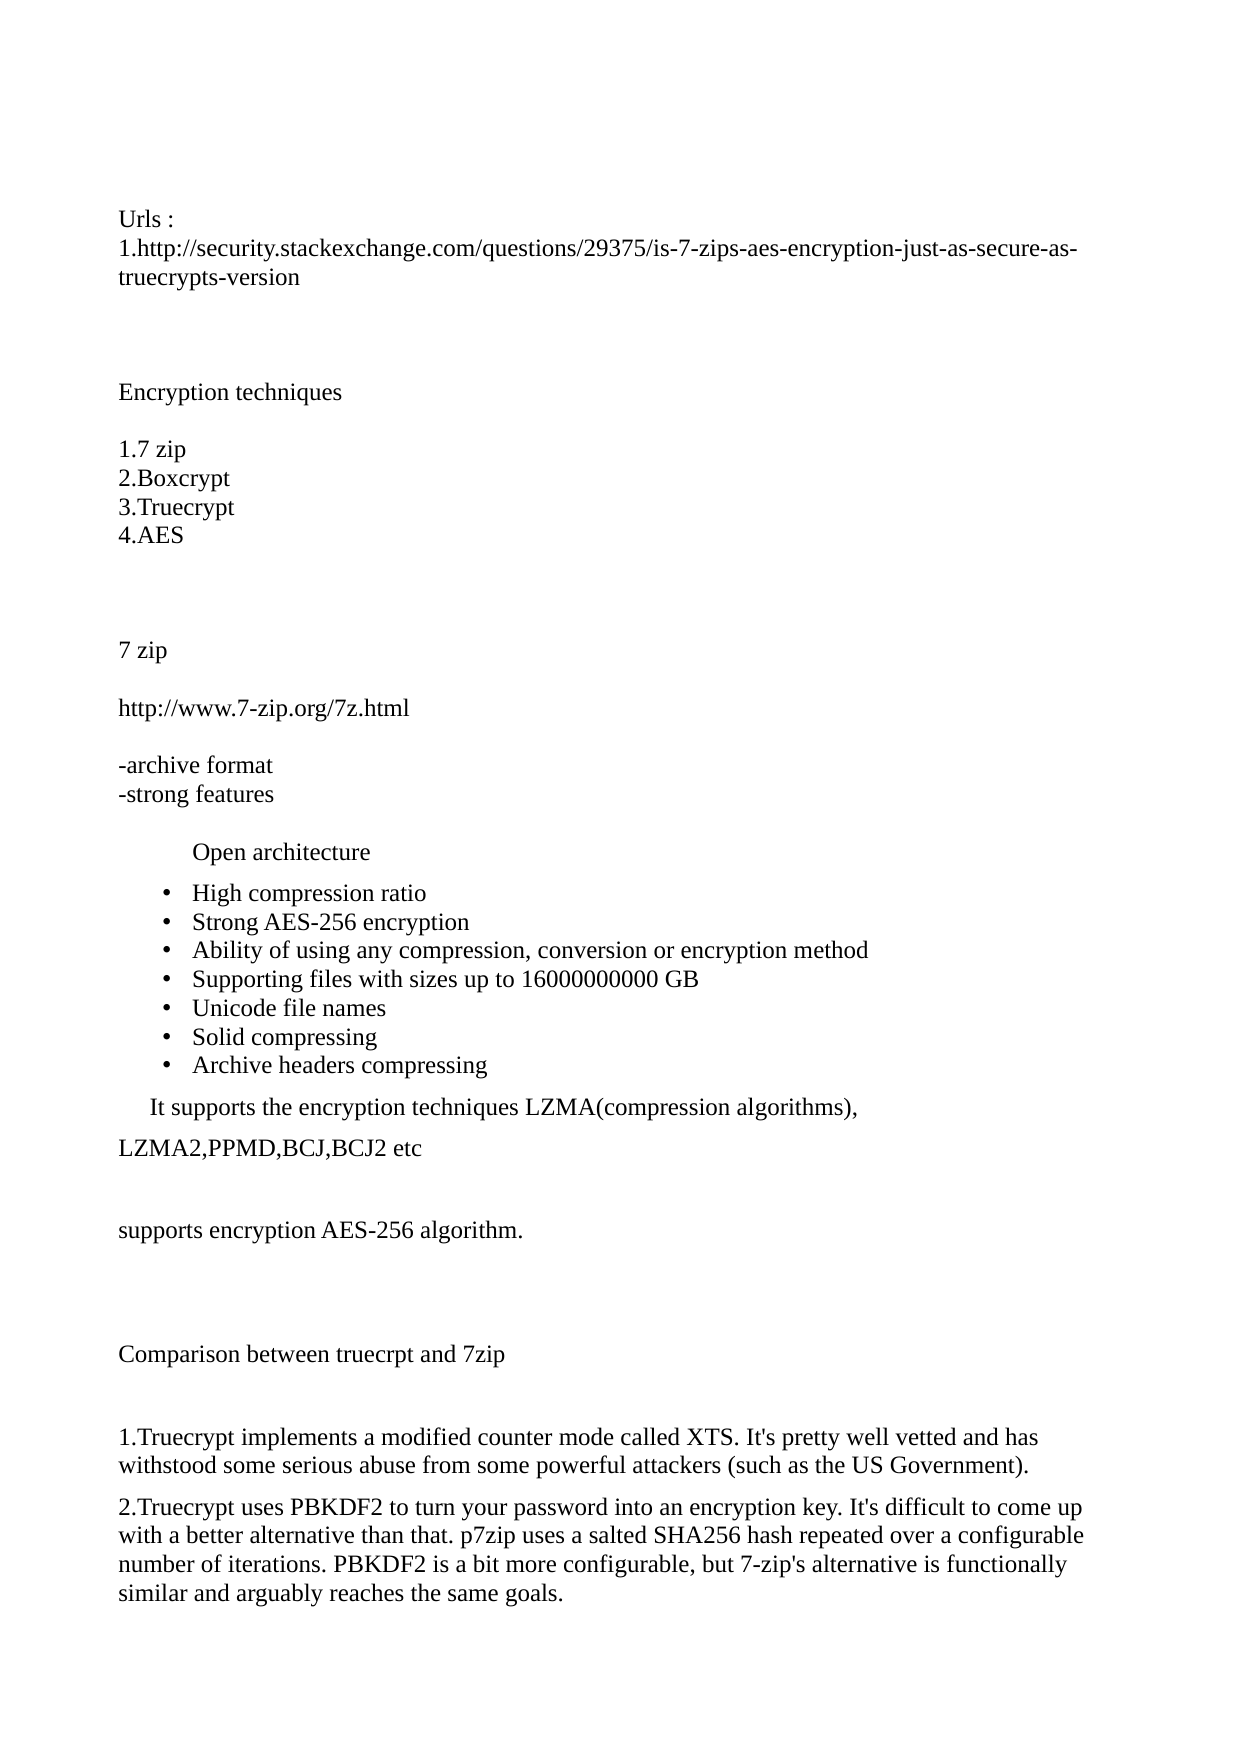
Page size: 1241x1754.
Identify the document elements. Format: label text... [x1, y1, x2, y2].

list Archive headers compressing [162, 1051, 1122, 1079]
text -strong features [118, 779, 1122, 808]
text LZMA2,PPMD,BCJ,BCJ2 etc [118, 1133, 1122, 1162]
text 2.Boxcrypt [118, 463, 1122, 492]
text http://www.7-zip.org/7z.html [118, 693, 1122, 722]
text 4.AES [118, 521, 1122, 549]
text 7 zip [118, 636, 1122, 664]
text Urls : [118, 204, 1122, 233]
list High compression ratio [162, 878, 1122, 907]
text 2.Truecrypt uses PBKDF2 to turn your password into an encryption key. It's difficult to come up with a better alternative than that. p7zip uses a salted SHA256 hash repeated over a configurable number of iterations. PBKDF2 is a bit more configurable, but 7-zip's alternative is functionally similar and arguably reaches the same goals. [118, 1492, 1122, 1607]
text 3.Truecrypt [118, 492, 1122, 521]
text Comparison between truecrpt and 7zip [118, 1339, 1122, 1368]
text 1.http://security.stackexchange.com/questions/29375/is-7-zips-aes-encryption-just-as-secure-as-truecrypts-version [118, 233, 1122, 291]
text 1.7 zip [118, 434, 1122, 463]
list Supporting files with sizes up to 16000000000 GB [162, 964, 1122, 993]
text -archive format [118, 751, 1122, 779]
text 1.Truecrypt implements a modified counter mode called XTS. It's pretty well vetted and has withstood some serious abuse from some powerful attackers (such as the US Government). [118, 1422, 1122, 1479]
list Solid compressing [162, 1022, 1122, 1051]
list Strong AES-256 encryption [162, 907, 1122, 936]
text supports encryption AES-256 algorithm. [118, 1216, 1122, 1244]
text It supports the encryption techniques LZMA(compression algorithms), [118, 1092, 1122, 1121]
text Encryption techniques [118, 377, 1122, 406]
list Unicode file names [162, 993, 1122, 1022]
text Open architecture [118, 837, 1122, 866]
list Ability of using any compression, conversion or encryption method [162, 936, 1122, 964]
